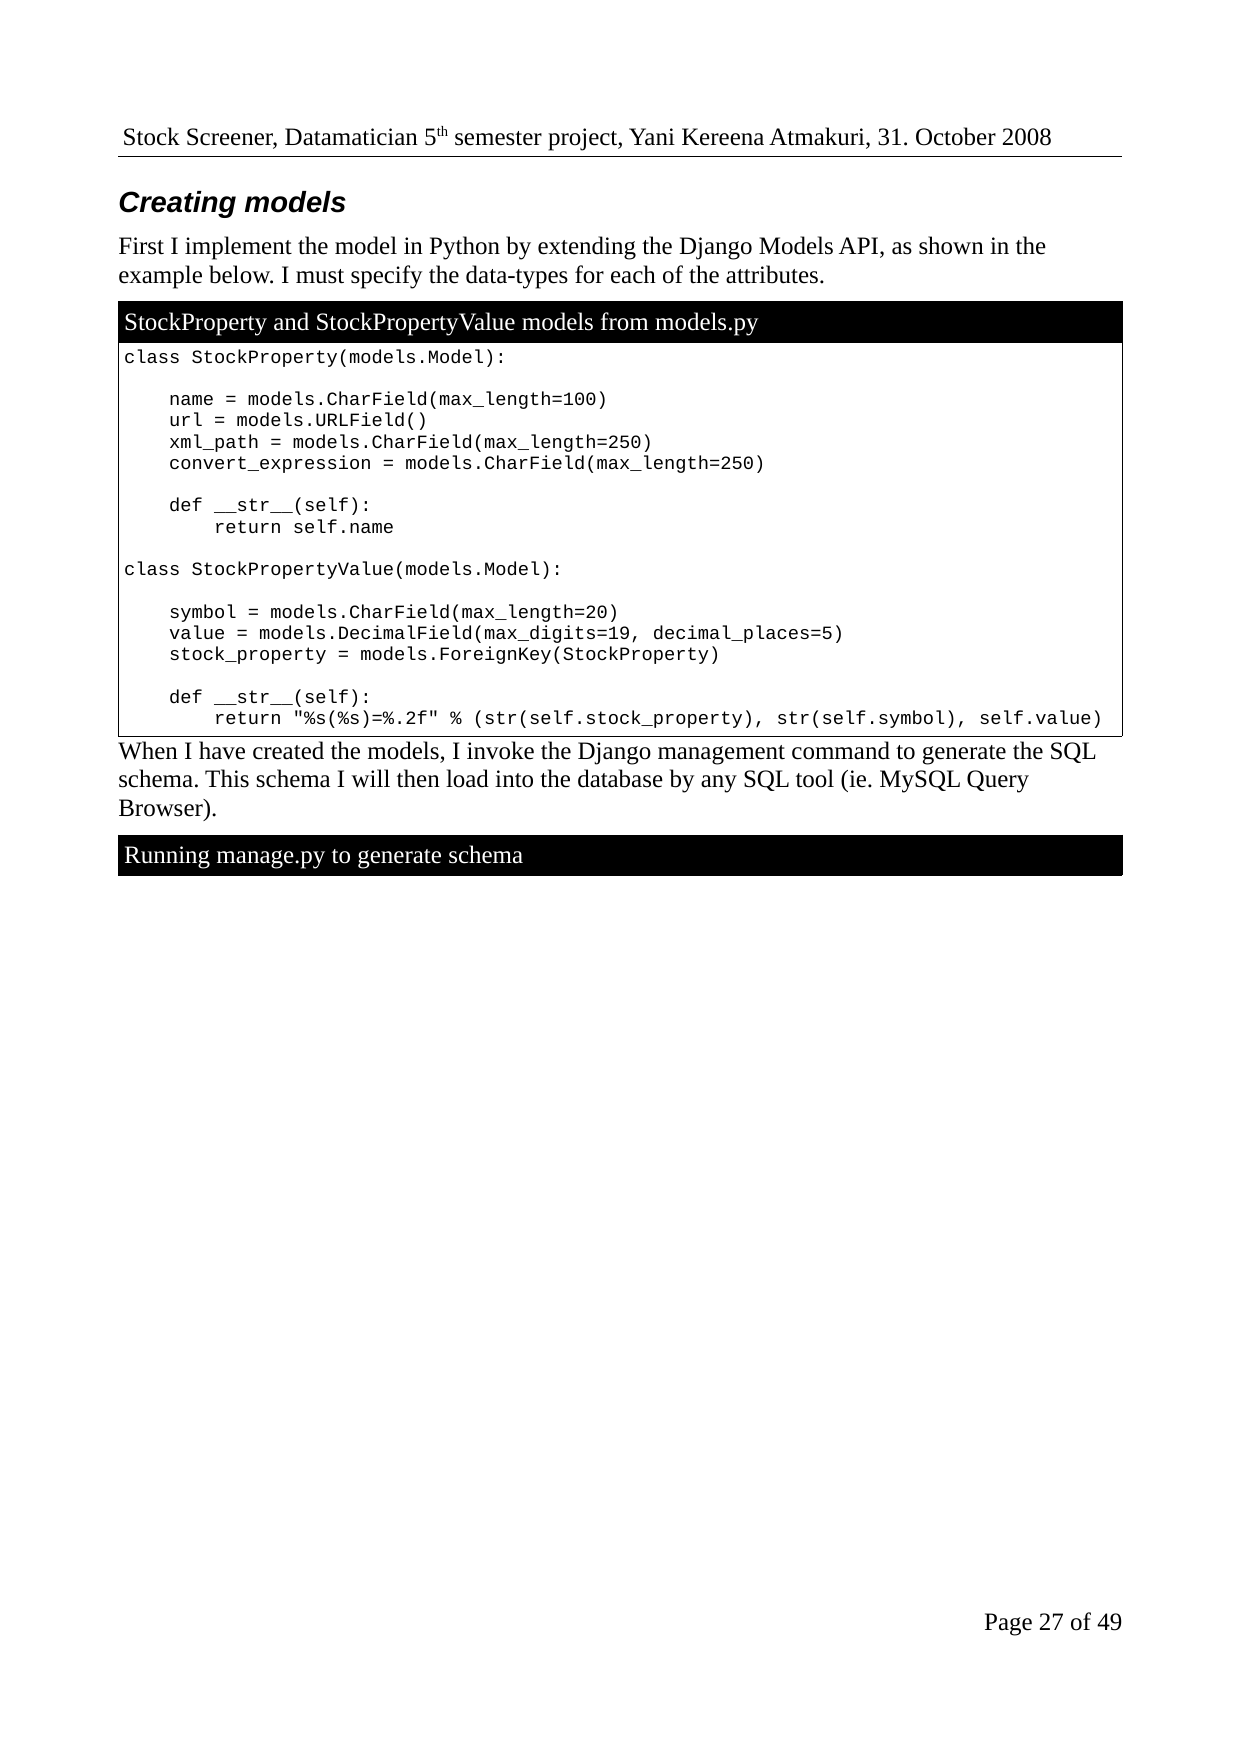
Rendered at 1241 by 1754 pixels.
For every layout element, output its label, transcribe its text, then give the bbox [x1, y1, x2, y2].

subtitle Creating models [118, 185, 1122, 219]
text When I have created the models, I invoke the Django management command to generate the SQL schema. This schema I will then load into the database by any SQL tool (ie. MySQL Query Browser). [118, 737, 1122, 822]
table_header StockProperty and StockPropertyValue models from models.py [119, 302, 1122, 342]
text First I implement the model in Python by extending the Django Models API, as shown in the example below. I must specify the data-types for each of the attributes. [118, 231, 1122, 289]
table_header Running manage.py to generate schema [119, 836, 1122, 875]
table_cell class StockProperty(models.Model): name = models.CharField(max_length=100) url = models.URLField() xml_path = models.CharField(max_length=250) convert_expression = models.CharField(max_length=250) def __str__(self): return self.name class StockPropertyValue(models.Model): symbol = models.CharField(max_length=20) value = models.DecimalField(max_digits=19, decimal_places=5) stock_property = models.ForeignKey(StockProperty) def __str__(self): return "%s(%s)=%.2f" % (str(self.stock_property), str(self.symbol), self.value) [119, 343, 1122, 736]
